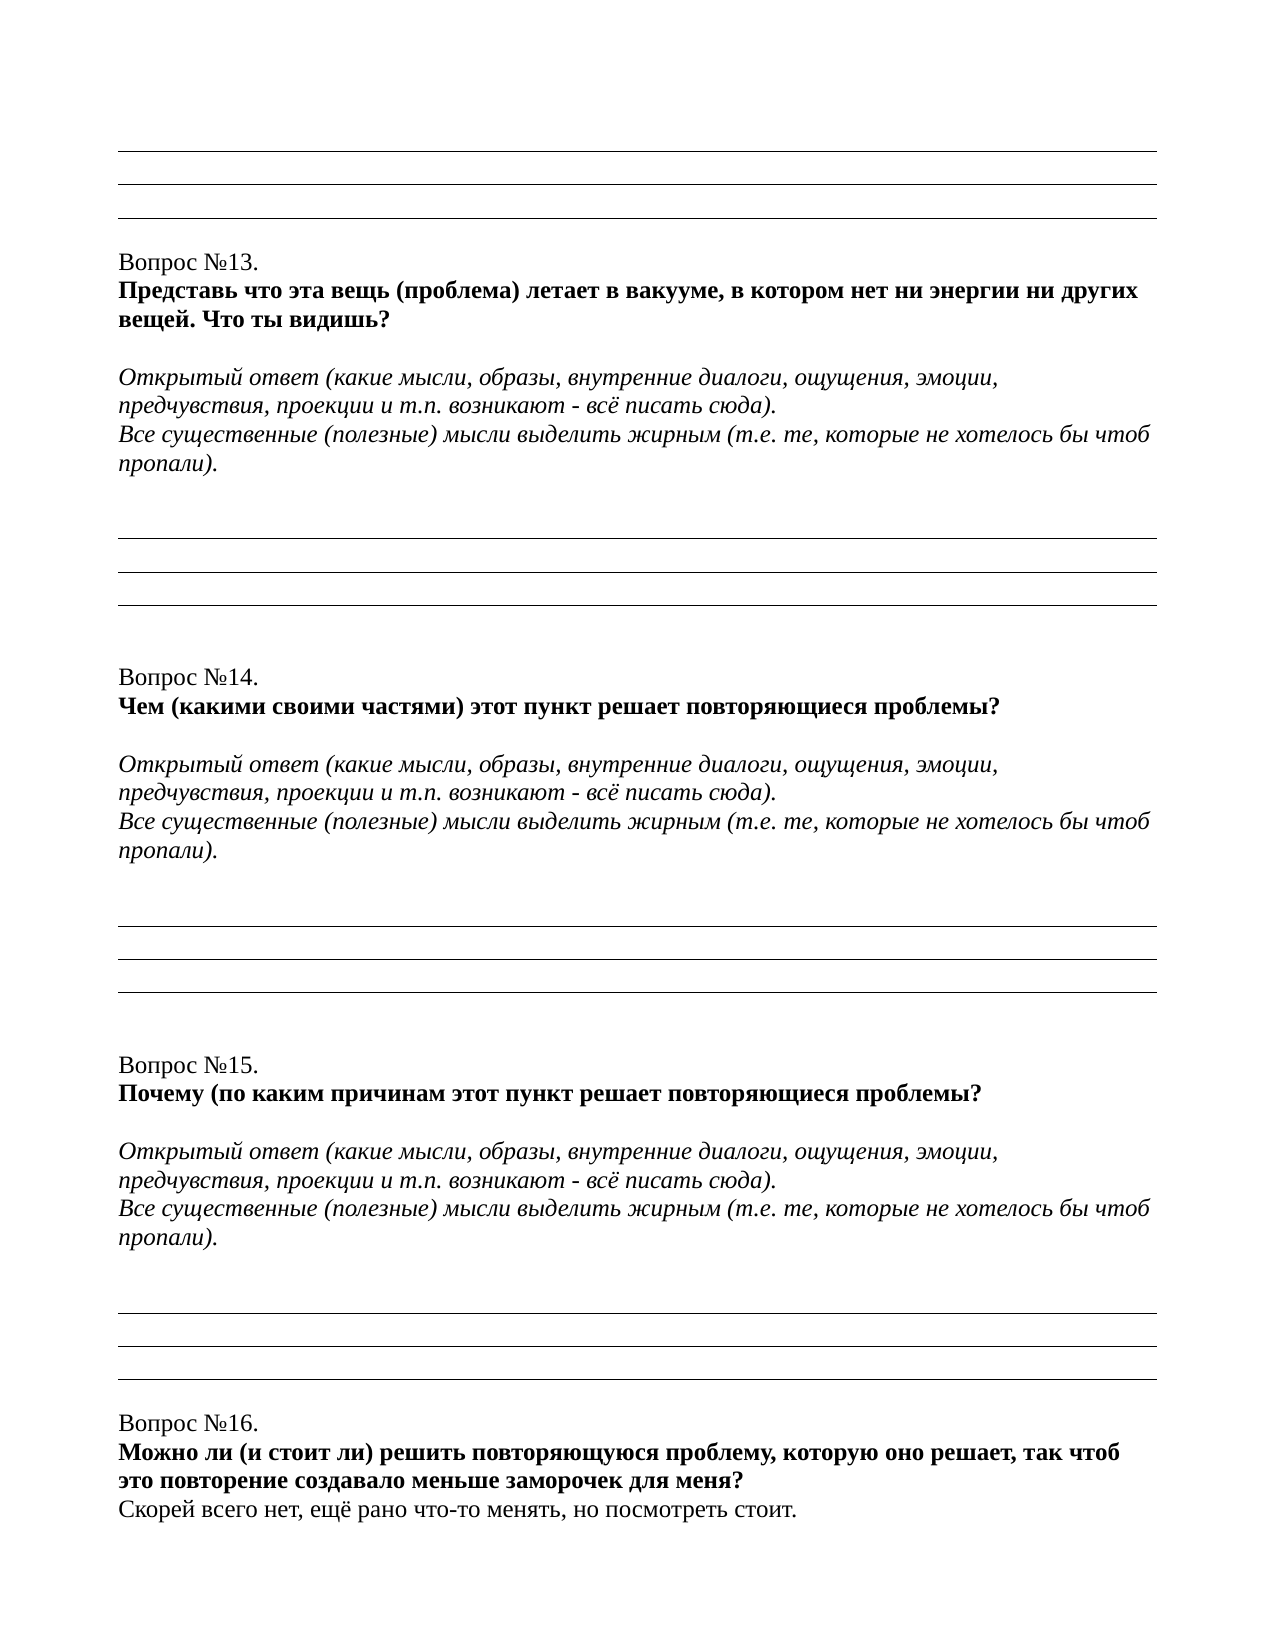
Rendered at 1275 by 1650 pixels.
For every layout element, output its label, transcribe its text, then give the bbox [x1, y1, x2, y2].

text Представь что эта вещь (проблема) летает в вакууме, в котором нет ни энергии ни других вещей. Что ты видишь? [118, 275, 1157, 333]
text Открытый ответ (какие мысли, образы, внутренние диалоги, ощущения, эмоции, предчувствия, проекции и т.п. возникают - всё писать сюда). [118, 362, 1157, 419]
text Все существенные (полезные) мысли выделить жирным (т.е. те, которые не хотелось бы чтоб пропали). [118, 806, 1157, 864]
text Открытый ответ (какие мысли, образы, внутренние диалоги, ощущения, эмоции, предчувствия, проекции и т.п. возникают - всё писать сюда). [118, 1136, 1157, 1193]
text Все существенные (полезные) мысли выделить жирным (т.е. те, которые не хотелось бы чтоб пропали). [118, 1193, 1157, 1251]
text Скорей всего нет, ещё рано что-то менять, но посмотреть стоит. [118, 1494, 1157, 1523]
text Все существенные (полезные) мысли выделить жирным (т.е. те, которые не хотелось бы чтоб пропали). [118, 419, 1157, 477]
text Чем (какими своими частями) этот пункт решает повторяющиеся проблемы? [118, 691, 1157, 720]
text Вопрос №15. [118, 1050, 1157, 1078]
text Почему (по каким причинам этот пункт решает повторяющиеся проблемы? [118, 1078, 1157, 1107]
text Открытый ответ (какие мысли, образы, внутренние диалоги, ощущения, эмоции, предчувствия, проекции и т.п. возникают - всё писать сюда). [118, 749, 1157, 806]
text Можно ли (и стоит ли) решить повторяющуюся проблему, которую оно решает, так чтоб это повторение создавало меньше заморочек для меня? [118, 1437, 1157, 1494]
text Вопрос №13. [118, 247, 1157, 275]
text Вопрос №16. [118, 1408, 1157, 1437]
text Вопрос №14. [118, 662, 1157, 691]
